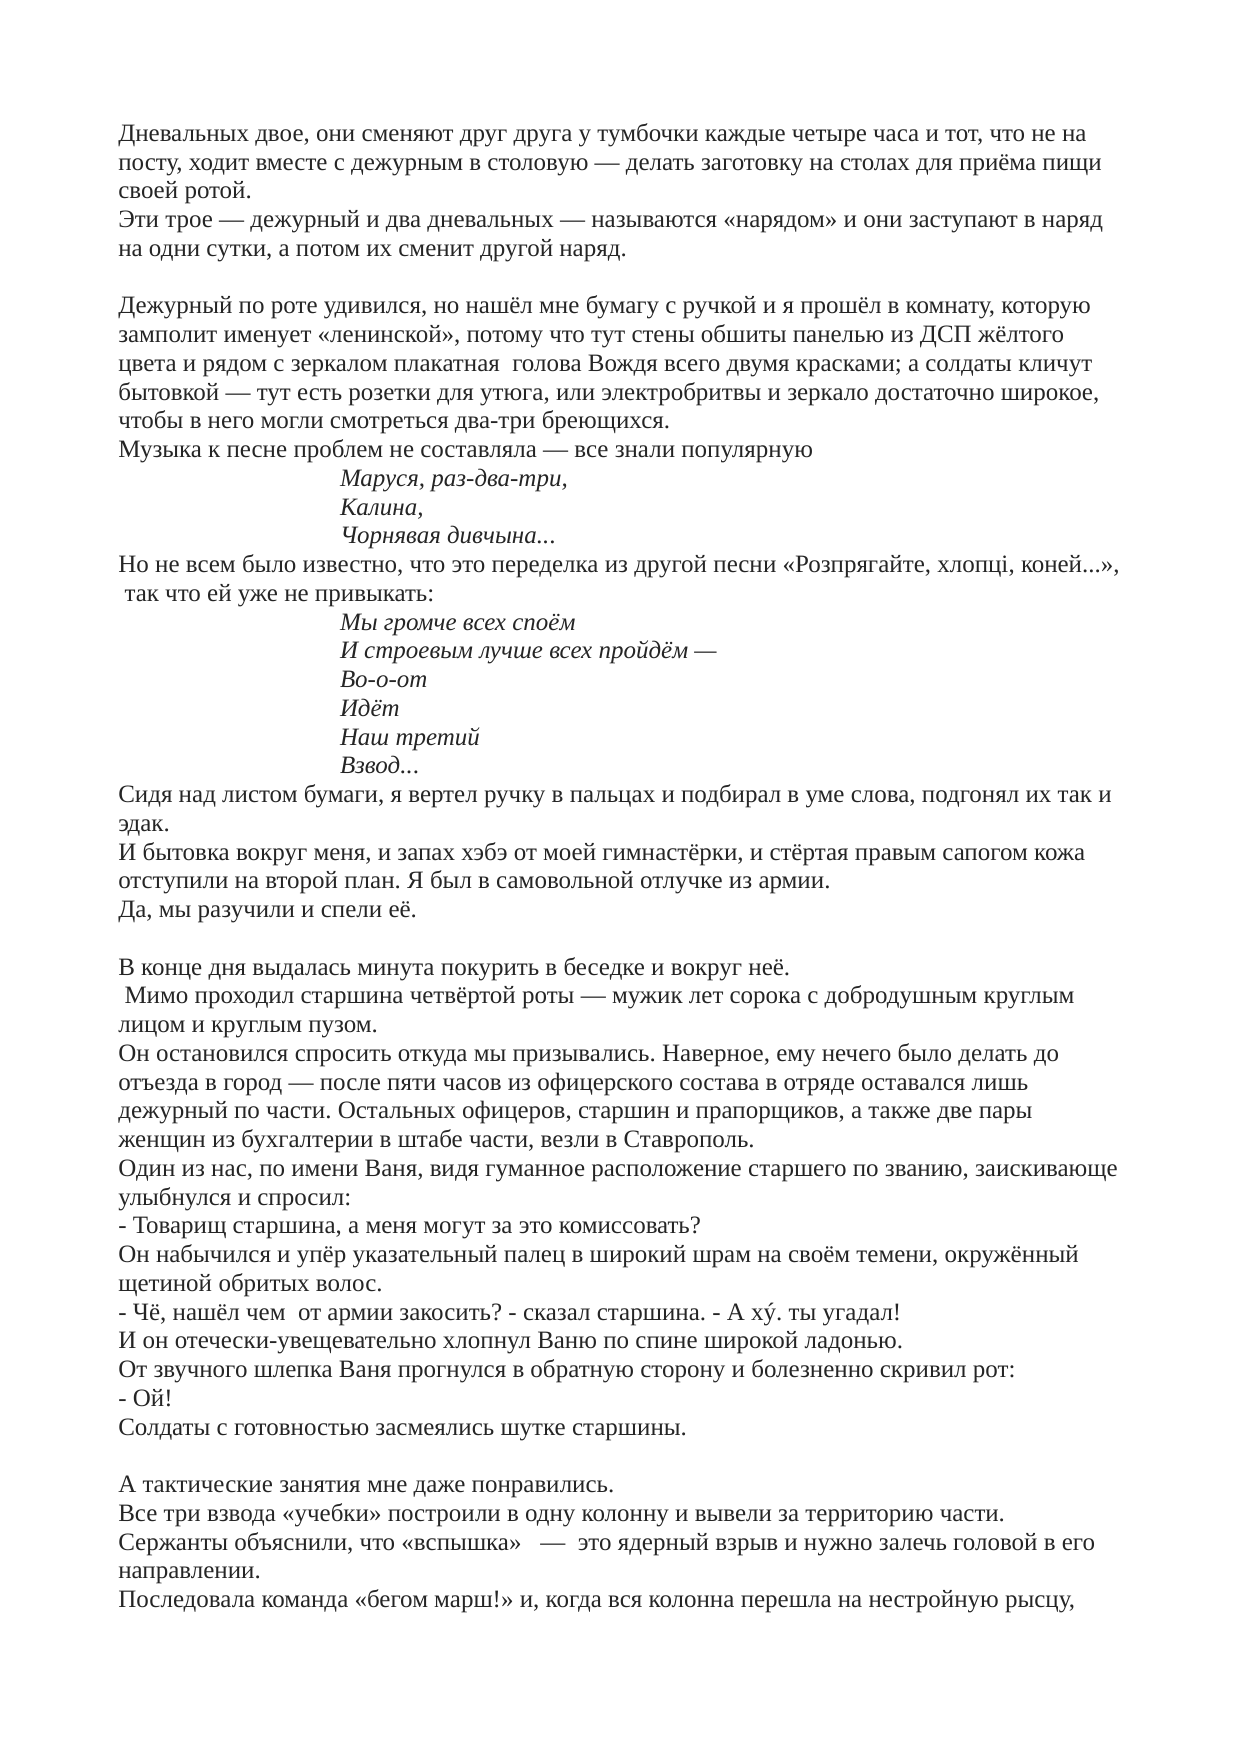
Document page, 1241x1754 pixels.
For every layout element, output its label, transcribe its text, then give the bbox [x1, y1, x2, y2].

text Мимо проходил старшина четвёртой роты — мужик лет сорока с добродушным круглым лицом и круглым пузом. [118, 981, 1122, 1038]
text Один из нас, по имени Ваня, видя гуманное расположение старшего по званию, заискивающе улыбнулся и спросил: [118, 1153, 1122, 1211]
text От звучного шлепка Ваня прогнулся в обратную сторону и болезненно скривил рот: [118, 1354, 1122, 1383]
text - Товарищ старшина, а меня могут за это комиссовать? [118, 1211, 1122, 1239]
text Идёт [118, 693, 1122, 722]
text Сержанты объяснили, что «вспышка» — это ядерный взрыв и нужно залечь головой в его направлении. [118, 1527, 1122, 1584]
text И он отечески-увещевательно хлопнул Ваню по спине широкой ладонью. [118, 1326, 1122, 1354]
text В конце дня выдалась минута покурить в беседке и вокруг неё. [118, 952, 1122, 981]
text так что ей уже не привыкать: [118, 578, 1122, 607]
text И строевым лучше всех пройдём — [118, 636, 1122, 664]
text Чорнявая дивчына... [118, 521, 1122, 549]
text Все три взвода «учебки» построили в одну колонну и вывели за территорию части. [118, 1498, 1122, 1527]
text Взвод... [118, 751, 1122, 779]
text - Чё, нашёл чем от армии закосить? - сказал старшина. - А хý. ты угадал! [118, 1297, 1122, 1326]
text А тактические занятия мне даже понравились. [118, 1469, 1122, 1498]
text Он набычился и упёр указательный палец в широкий шрам на своём темени, окружённый щетиной обритых волос. [118, 1239, 1122, 1297]
text Во-о-от [118, 664, 1122, 693]
text Дежурный по роте удивился, но нашёл мне бумагу с ручкой и я прошёл в комнату, которую замполит именует «ленинской», потому что тут стены обшиты панелью из ДСП жёлтого цвета и рядом с зеркалом плакатная голова Вождя всего двумя красками; а солдаты кличут бытовкой — тут есть розетки для утюга, или электробритвы и зеркало достаточно широкое, чтобы в него могли смотреться два-три бреющихся. [118, 291, 1122, 434]
text Сидя над листом бумаги, я вертел ручку в пальцах и подбирал в уме слова, подгонял их так и эдак. [118, 779, 1122, 837]
text Наш третий [118, 722, 1122, 751]
text Дневальных двое, они сменяют друг друга у тумбочки каждые четыре часа и тот, что не на посту, ходит вместе с дежурным в столовую — делать заготовку на столах для приёма пищи своей ротой. [118, 118, 1122, 204]
text Музыка к песне проблем не составляла — все знали популярную [118, 434, 1122, 463]
text Солдаты с готовностью засмеялись шутке старшины. [118, 1412, 1122, 1441]
text - Ой! [118, 1383, 1122, 1412]
text Эти трое — дежурный и два дневальных — называются «нарядом» и они заступают в наряд на одни сутки, а потом их сменит другой наряд. [118, 204, 1122, 262]
text Но не всем было известно, что это переделка из другой песни «Розпрягайте, хлопцi, коней...», [118, 549, 1122, 578]
text Он остановился спросить откуда мы призывались. Наверное, ему нечего было делать до отъезда в город — после пяти часов из офицерского состава в отряде оставался лишь дежурный по части. Остальных офицеров, старшин и прапорщиков, а также две пары женщин из бухгалтерии в штабе части, везли в Ставрополь. [118, 1038, 1122, 1153]
text Калина, [118, 492, 1122, 521]
text Последовала команда «бегом марш!» и, когда вся колонна перешла на нестройную рысцу, [118, 1584, 1122, 1613]
text Да, мы разучили и спели её. [118, 894, 1122, 923]
text Мы громче всех споём [118, 607, 1122, 636]
text И бытовка вокруг меня, и запах хэбэ от моей гимнастёрки, и стёртая правым сапогом кожа отступили на второй план. Я был в самовольной отлучке из армии. [118, 837, 1122, 894]
text Маруся, раз-два-три, [118, 463, 1122, 492]
